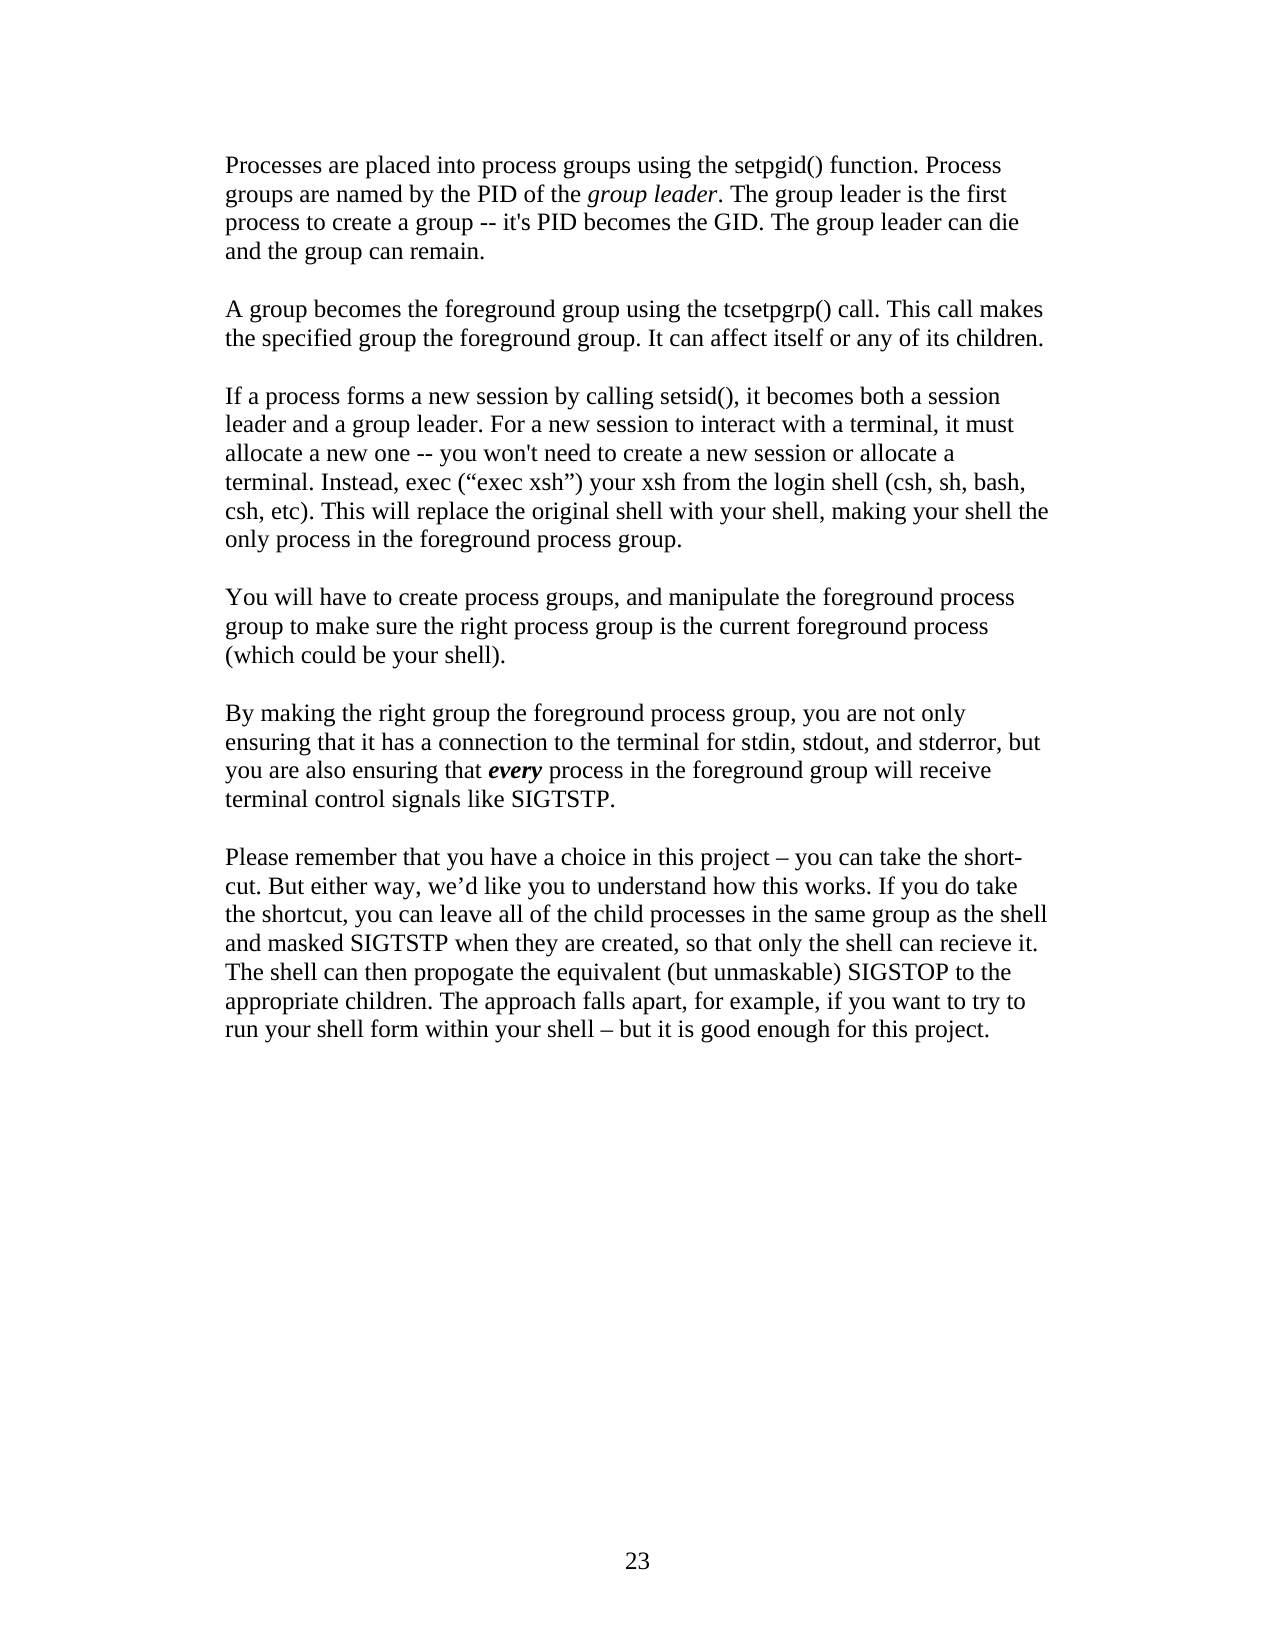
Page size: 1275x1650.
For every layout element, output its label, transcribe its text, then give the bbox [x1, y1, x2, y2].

text A group becomes the foreground group using the tcsetpgrp() call. This call makes the specified group the foreground group. It can affect itself or any of its children. [225, 294, 1050, 352]
text If a process forms a new session by calling setsid(), it becomes both a session leader and a group leader. For a new session to interact with a terminal, it must allocate a new one -- you won't need to create a new session or allocate a terminal. Instead, exec (“exec xsh”) your xsh from the login shell (csh, sh, bash, csh, etc). This will replace the original shell with your shell, making your shell the only process in the foreground process group. [225, 381, 1050, 553]
text You will have to create process groups, and manipulate the foreground process group to make sure the right process group is the current foreground process (which could be your shell). [225, 582, 1050, 669]
text Please remember that you have a choice in this project – you can take the short-cut. But either way, we’d like you to understand how this works. If you do take the shortcut, you can leave all of the child processes in the same group as the shell and masked SIGTSTP when they are created, so that only the shell can recieve it. The shell can then propogate the equivalent (but unmaskable) SIGSTOP to the appropriate children. The approach falls apart, for example, if you want to try to run your shell form within your shell – but it is good enough for this project. [225, 842, 1050, 1043]
text Processes are placed into process groups using the setpgid() function. Process groups are named by the PID of the group leader. The group leader is the first process to create a group -- it's PID becomes the GID. The group leader can die and the group can remain. [225, 150, 1050, 265]
text By making the right group the foreground process group, you are not only ensuring that it has a connection to the terminal for stdin, stdout, and stderror, but you are also ensuring that every process in the foreground group will receive terminal control signals like SIGTSTP. [225, 698, 1050, 813]
